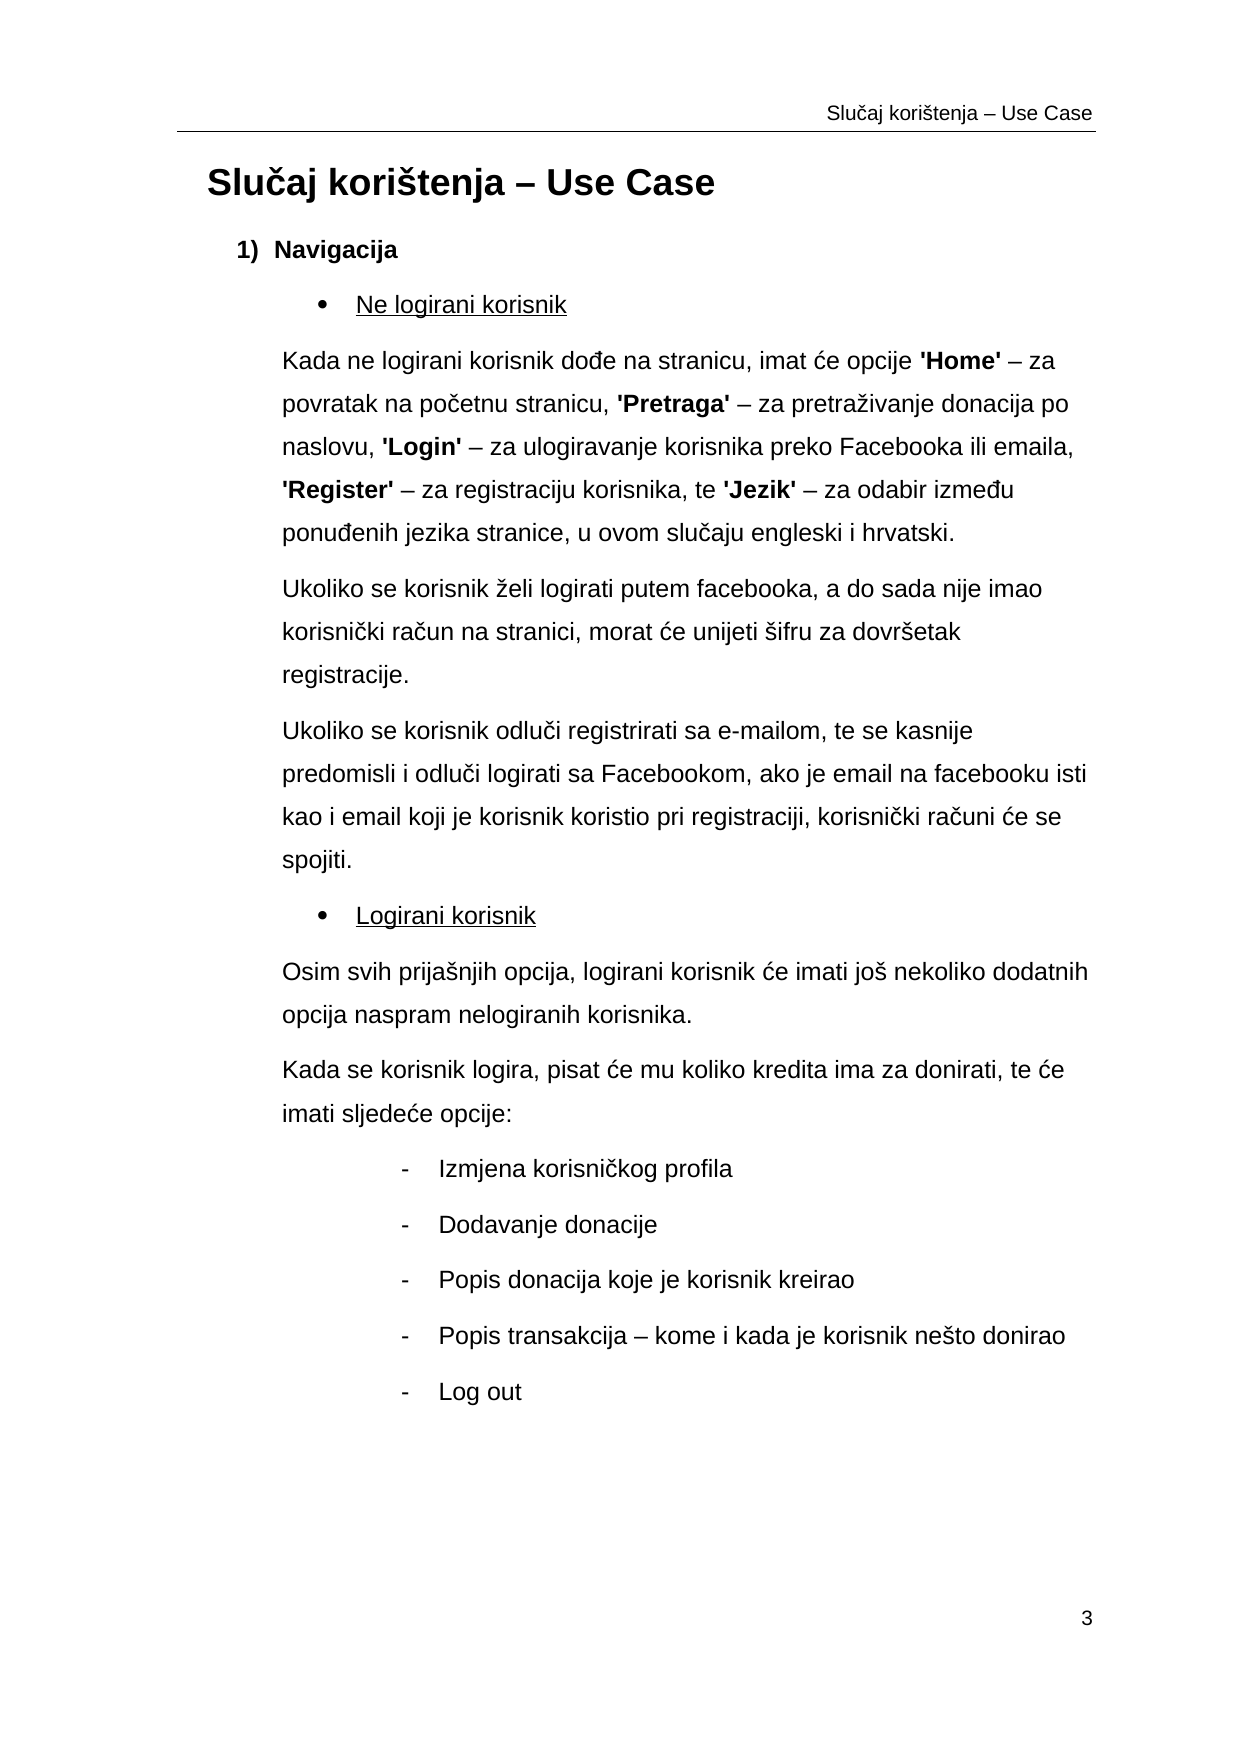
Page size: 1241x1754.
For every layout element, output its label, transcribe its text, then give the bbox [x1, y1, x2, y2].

list Kada ne logirani korisnik dođe na stranicu, imat će opcije 'Home' – za povratak na početnu stranicu, 'Pretraga' – za pretraživanje donacija po naslovu, 'Login' – za ulogiravanje korisnika preko Facebooka ili emaila, 'Register' – za registraciju korisnika, te 'Jezik' – za odabir između ponuđenih jezika stranice, u ovom slučaju engleski i hrvatski. [282, 346, 1092, 547]
list Popis donacija koje je korisnik kreirao [401, 1265, 1092, 1294]
list Logirani korisnik [318, 901, 1092, 930]
list Ne logirani korisnik [318, 290, 1092, 319]
list Kada se korisnik logira, pisat će mu koliko kredita ima za donirati, te će imati sljedeće opcije: [282, 1055, 1092, 1127]
list Log out [401, 1377, 1092, 1405]
subtitle Slučaj korištenja – Use Case [177, 160, 1092, 203]
list Ukoliko se korisnik želi logirati putem facebooka, a do sada nije imao korisnički račun na stranici, morat će unijeti šifru za dovršetak registracije. [282, 574, 1092, 689]
list Izmjena korisničkog profila [401, 1154, 1092, 1183]
list Osim svih prijašnjih opcija, logirani korisnik će imati još nekoliko dodatnih opcija naspram nelogiranih korisnika. [282, 957, 1092, 1028]
list Dodavanje donacije [401, 1210, 1092, 1238]
list Popis transakcija – kome i kada je korisnik nešto donirao [401, 1321, 1092, 1350]
list Navigacija [207, 234, 1092, 263]
list Ukoliko se korisnik odluči registrirati sa e-mailom, te se kasnije predomisli i odluči logirati sa Facebookom, ako je email na facebooku isti kao i email koji je korisnik koristio pri registraciji, korisnički računi će se spojiti. [282, 716, 1092, 874]
